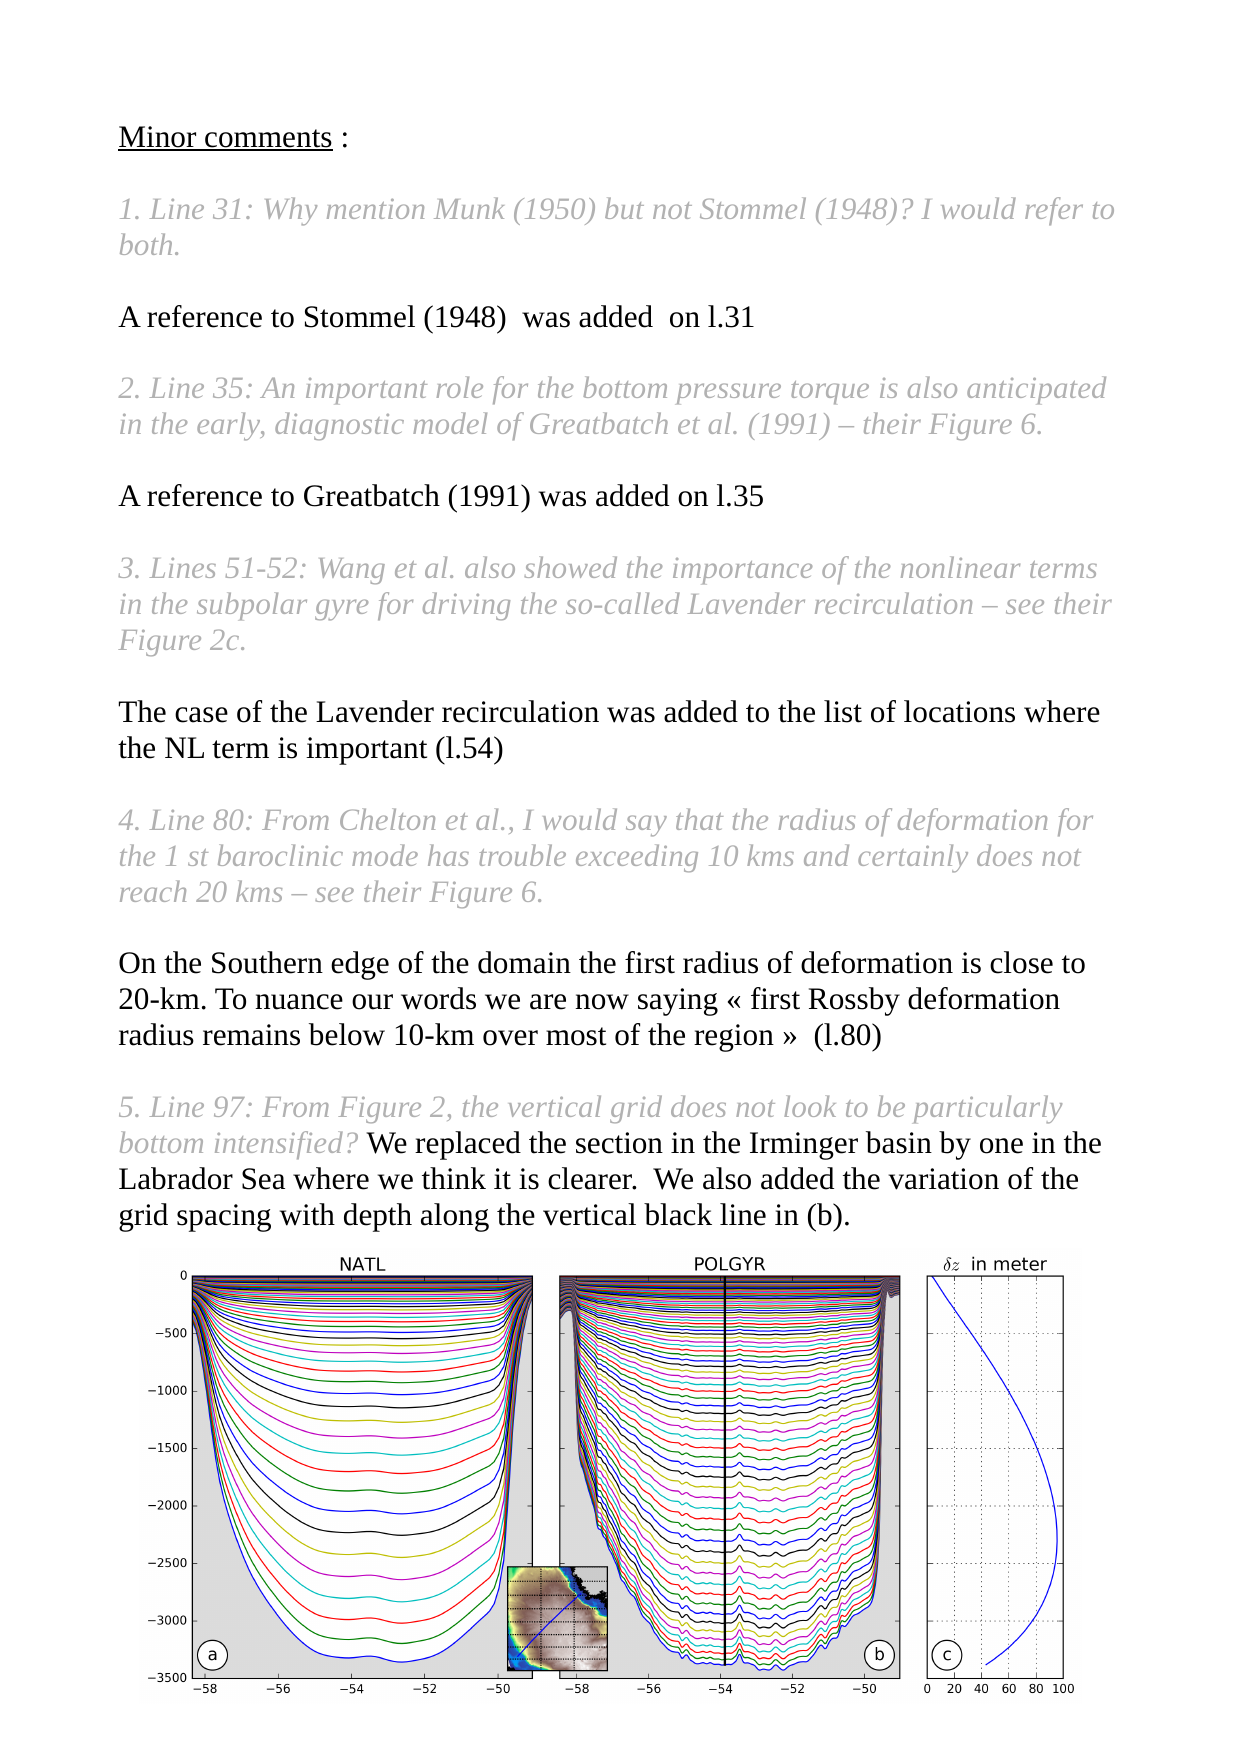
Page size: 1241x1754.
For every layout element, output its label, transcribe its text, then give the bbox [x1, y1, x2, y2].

text A reference to Stommel (1948) was added on l.31 [118, 298, 1122, 334]
text The case of the Lavender recirculation was added to the list of locations where the NL term is important (l.54) [118, 693, 1122, 765]
text 3. Lines 51-52: Wang et al. also showed the importance of the nonlinear terms in the subpolar gyre for driving the so-called Lavender recirculation – see their Figure 2c. [118, 549, 1122, 657]
text Minor comments : [118, 118, 1122, 154]
text 1. Line 31: Why mention Munk (1950) but not Stommel (1948)? I would refer to both. [118, 190, 1122, 262]
text 4. Line 80: From Chelton et al., I would say that the radius of deformation for the 1 st baroclinic mode has trouble exceeding 10 kms and certainly does not reach 20 kms – see their Figure 6. [118, 801, 1122, 909]
text 2. Line 35: An important role for the bottom pressure torque is also anticipated in the early, diagnostic model of Greatbatch et al. (1991) – their Figure 6. [118, 370, 1122, 442]
text 5. Line 97: From Figure 2, the vertical grid does not look to be particularly bottom intensified? We replaced the section in the Irminger basin by one in the Labrador Sea where we think it is clearer. We also added the variation of the grid spacing with depth along the vertical black line in (b). [118, 1088, 1122, 1232]
text On the Southern edge of the domain the first radius of deformation is close to 20-km. To nuance our words we are now saying « first Rossby deformation radius remains below 10-km over most of the region » (l.80) [118, 945, 1122, 1052]
text A reference to Greatbatch (1991) was added on l.35 [118, 477, 1122, 513]
picture [138, 1248, 1083, 1704]
